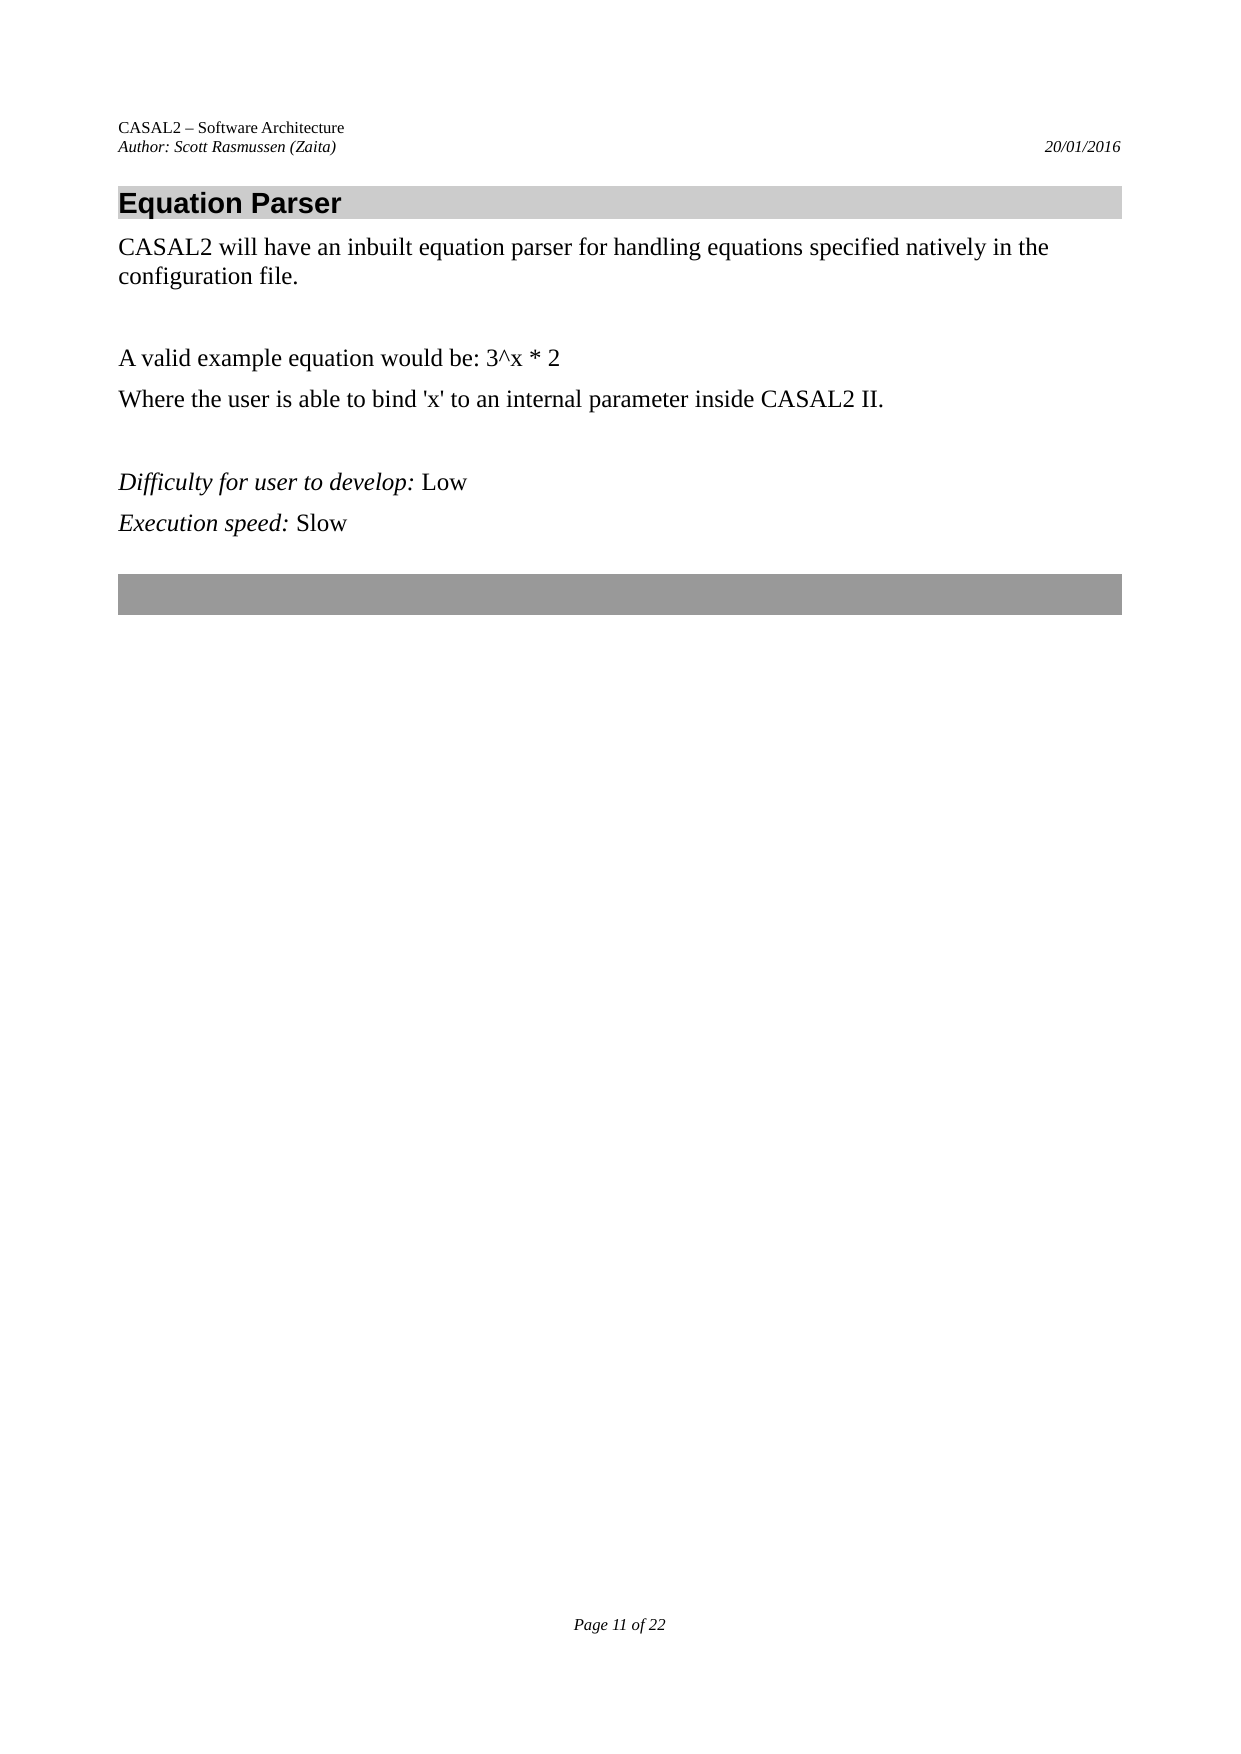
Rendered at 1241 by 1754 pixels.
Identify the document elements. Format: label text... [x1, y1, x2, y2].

text A valid example equation would be: 3^x * 2 [118, 343, 1122, 372]
text Difficulty for user to develop: Low [118, 467, 1122, 496]
text Execution speed: Slow [118, 508, 1122, 537]
text Where the user is able to bind 'x' to an internal parameter inside CASAL2 II. [118, 384, 1122, 413]
subtitle Equation Parser [118, 186, 1122, 219]
text CASAL2 will have an inbuilt equation parser for handling equations specified natively in the configuration file. [118, 232, 1122, 289]
